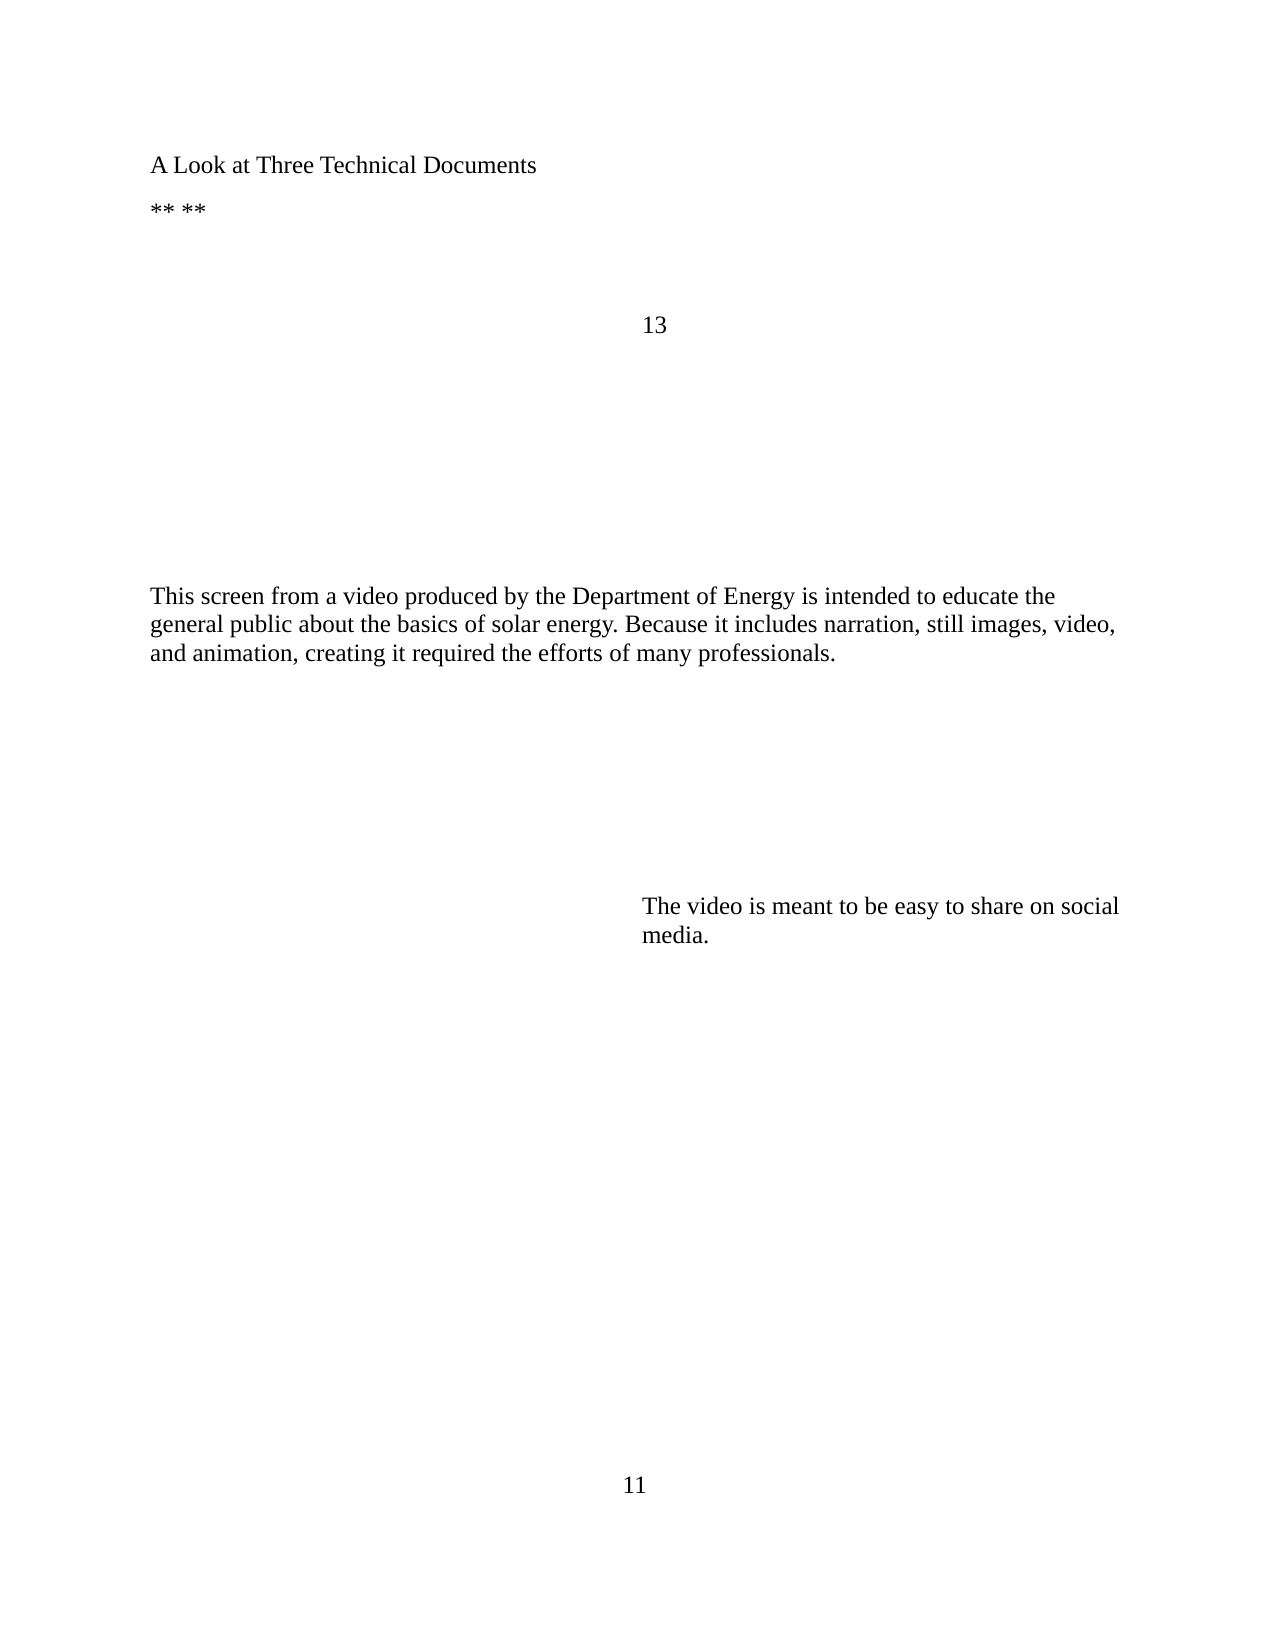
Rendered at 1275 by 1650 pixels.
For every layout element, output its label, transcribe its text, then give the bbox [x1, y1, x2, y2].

table_cell [150, 310, 637, 338]
table_header [638, 863, 1125, 891]
table_header [150, 863, 637, 891]
table_cell The video is meant to be easy to share on social media. [638, 891, 1125, 949]
text This screen from a video produced by the Department of Energy is intended to educate the general public about the basics of solar energy. Because it includes narra­tion, still images, video, and anima­tion, creating it required the efforts of many professionals. [150, 581, 1125, 667]
table_cell [150, 891, 637, 949]
table_cell 13 [638, 310, 1125, 338]
text A Look at Three Technical Documents [150, 150, 1125, 179]
table_header [638, 281, 1125, 310]
text ** ** [150, 197, 1125, 225]
table_header [150, 281, 637, 310]
